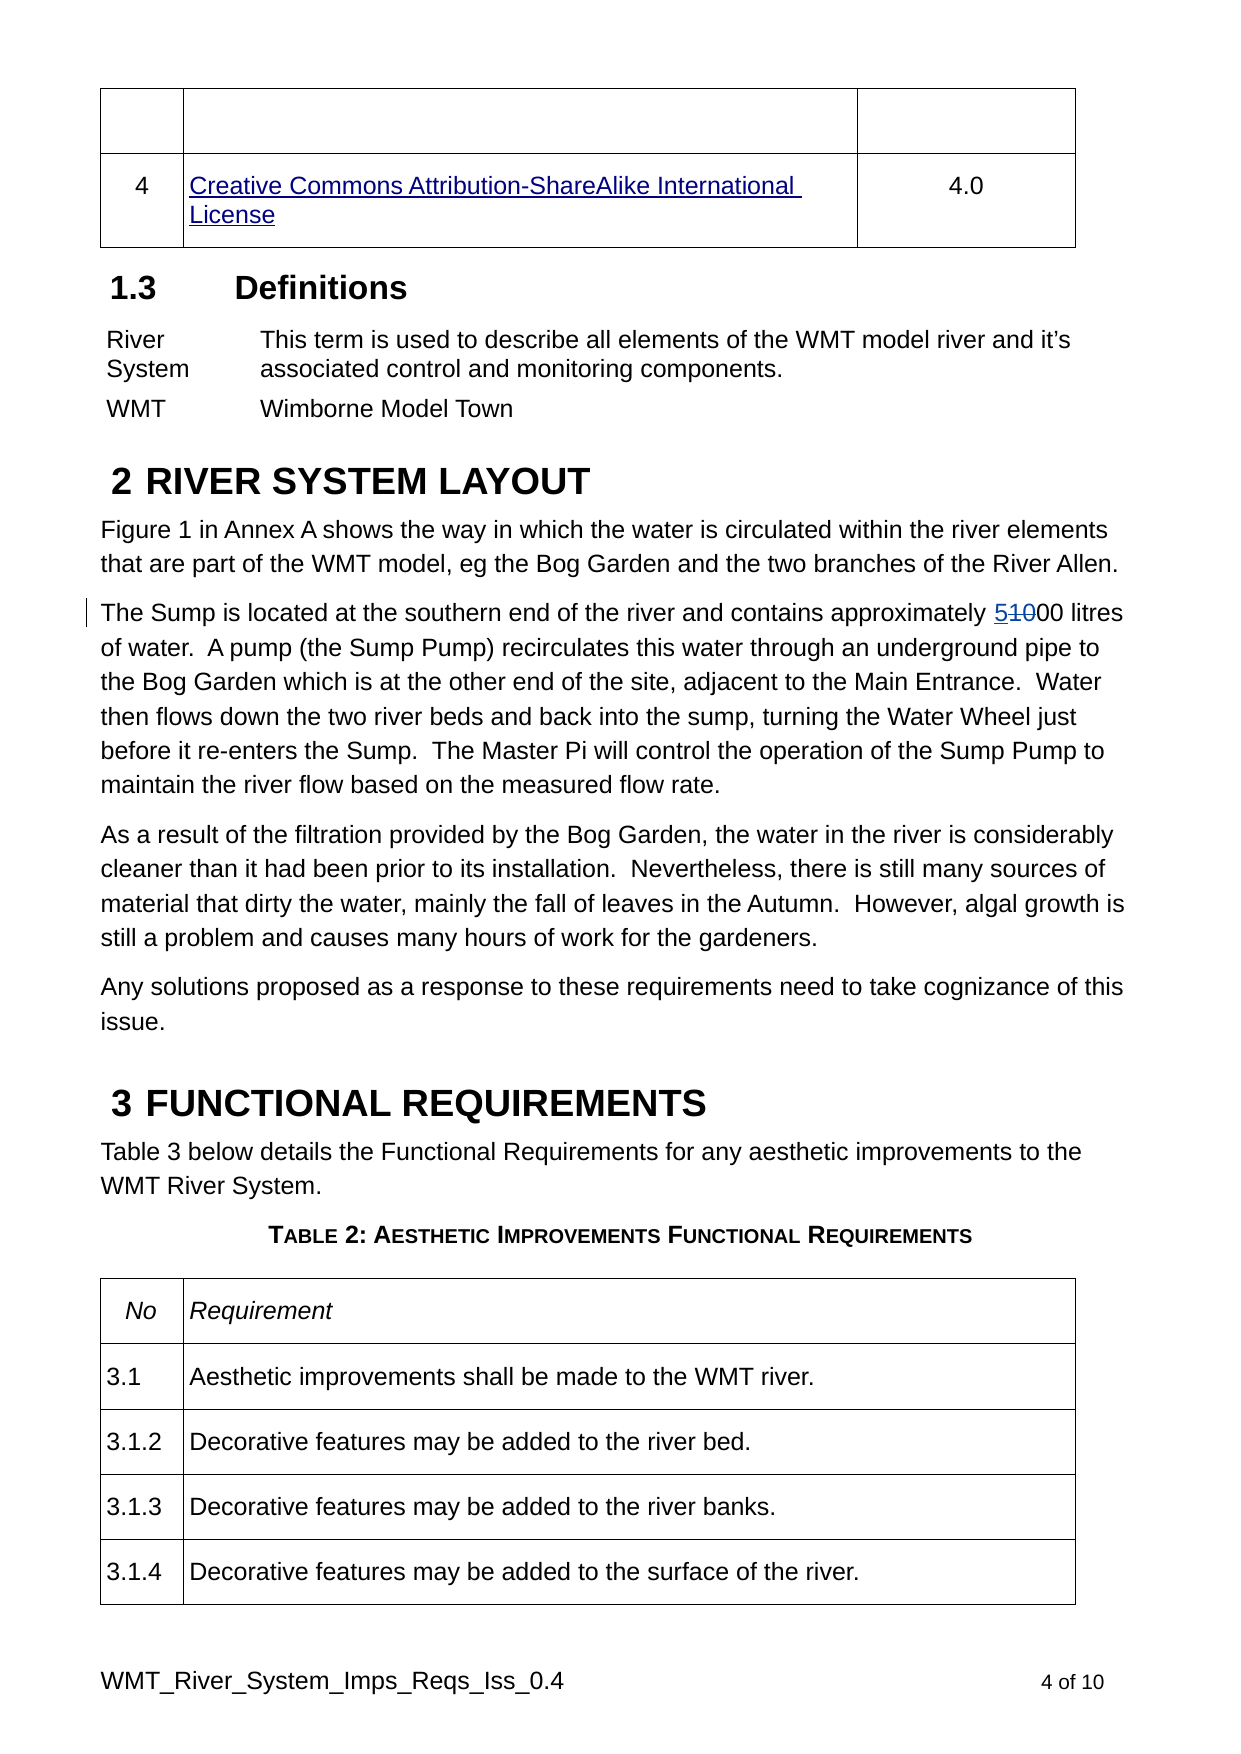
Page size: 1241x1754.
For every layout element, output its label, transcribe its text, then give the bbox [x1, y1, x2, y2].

text Table 3 below details the Functional Requirements for any aesthetic improvements to the WMT River System. [100, 1137, 1140, 1200]
table_cell - [858, 89, 1075, 153]
table_cell Wimborne Model Town [254, 388, 1140, 433]
table_cell Creative Commons Attribution-ShareAlike International License [184, 154, 857, 247]
table_cell [184, 89, 857, 153]
table_cell 3.1.4 [101, 1540, 183, 1604]
table_cell [101, 89, 183, 153]
table_cell Decorative features may be added to the river bed. [184, 1410, 1075, 1474]
table_cell 3.1 [101, 1344, 183, 1408]
table_cell 4 [101, 154, 183, 247]
text Figure 1 in Annex A shows the way in which the water is circulated within the river elements that are part of the WMT model, eg the Bog Garden and the two branches of the River Allen. [100, 514, 1140, 578]
subtitle FUNCTIONAL REQUIREMENTS [100, 1081, 1140, 1124]
table_cell Aesthetic improvements shall be made to the WMT river. [184, 1344, 1075, 1408]
table_header River System [100, 319, 254, 388]
text As a result of the filtration provided by the Bog Garden, the water in the river is considerably cleaner than it had been prior to its installation. Nevertheless, there is still many sources of material that dirty the water, mainly the fall of leaves in the Autumn. However, algal growth is still a problem and causes many hours of work for the gardeners. [100, 819, 1140, 952]
text Any solutions proposed as a response to these requirements need to take cognizance of this issue. [100, 972, 1140, 1035]
table_cell WMT [100, 388, 254, 433]
subtitle Definitions [100, 268, 1140, 307]
table_header This term is used to describe all elements of the WMT model river and it’s associated control and monitoring components. [254, 319, 1140, 388]
table_header Requirement [184, 1279, 1075, 1343]
table_cell 3.1.3 [101, 1475, 183, 1539]
text The Sump is located at the southern end of the river and contains approximately 500 litres of water. A pump (the Sump Pump) recirculates this water through an underground pipe to the Bog Garden which is at the other end of the site, adjacent to the Main Entrance. Water then flows down the two river beds and back into the sump, turning the Water Wheel just before it re-enters the Sump. The Master Pi will control the operation of the Sump Pump to maintain the river flow based on the measured flow rate. [100, 598, 1140, 799]
subtitle Table 2: Aesthetic Improvements Functional Requirements [100, 1220, 1140, 1249]
subtitle RIVER SYSTEM LAYOUT [100, 458, 1140, 502]
table_cell 4.0 [858, 154, 1075, 247]
table_cell Decorative features may be added to the surface of the river. [184, 1540, 1075, 1604]
table_cell 3.1.2 [101, 1410, 183, 1474]
table_header No [101, 1279, 183, 1343]
table_cell Decorative features may be added to the river banks. [184, 1475, 1075, 1539]
